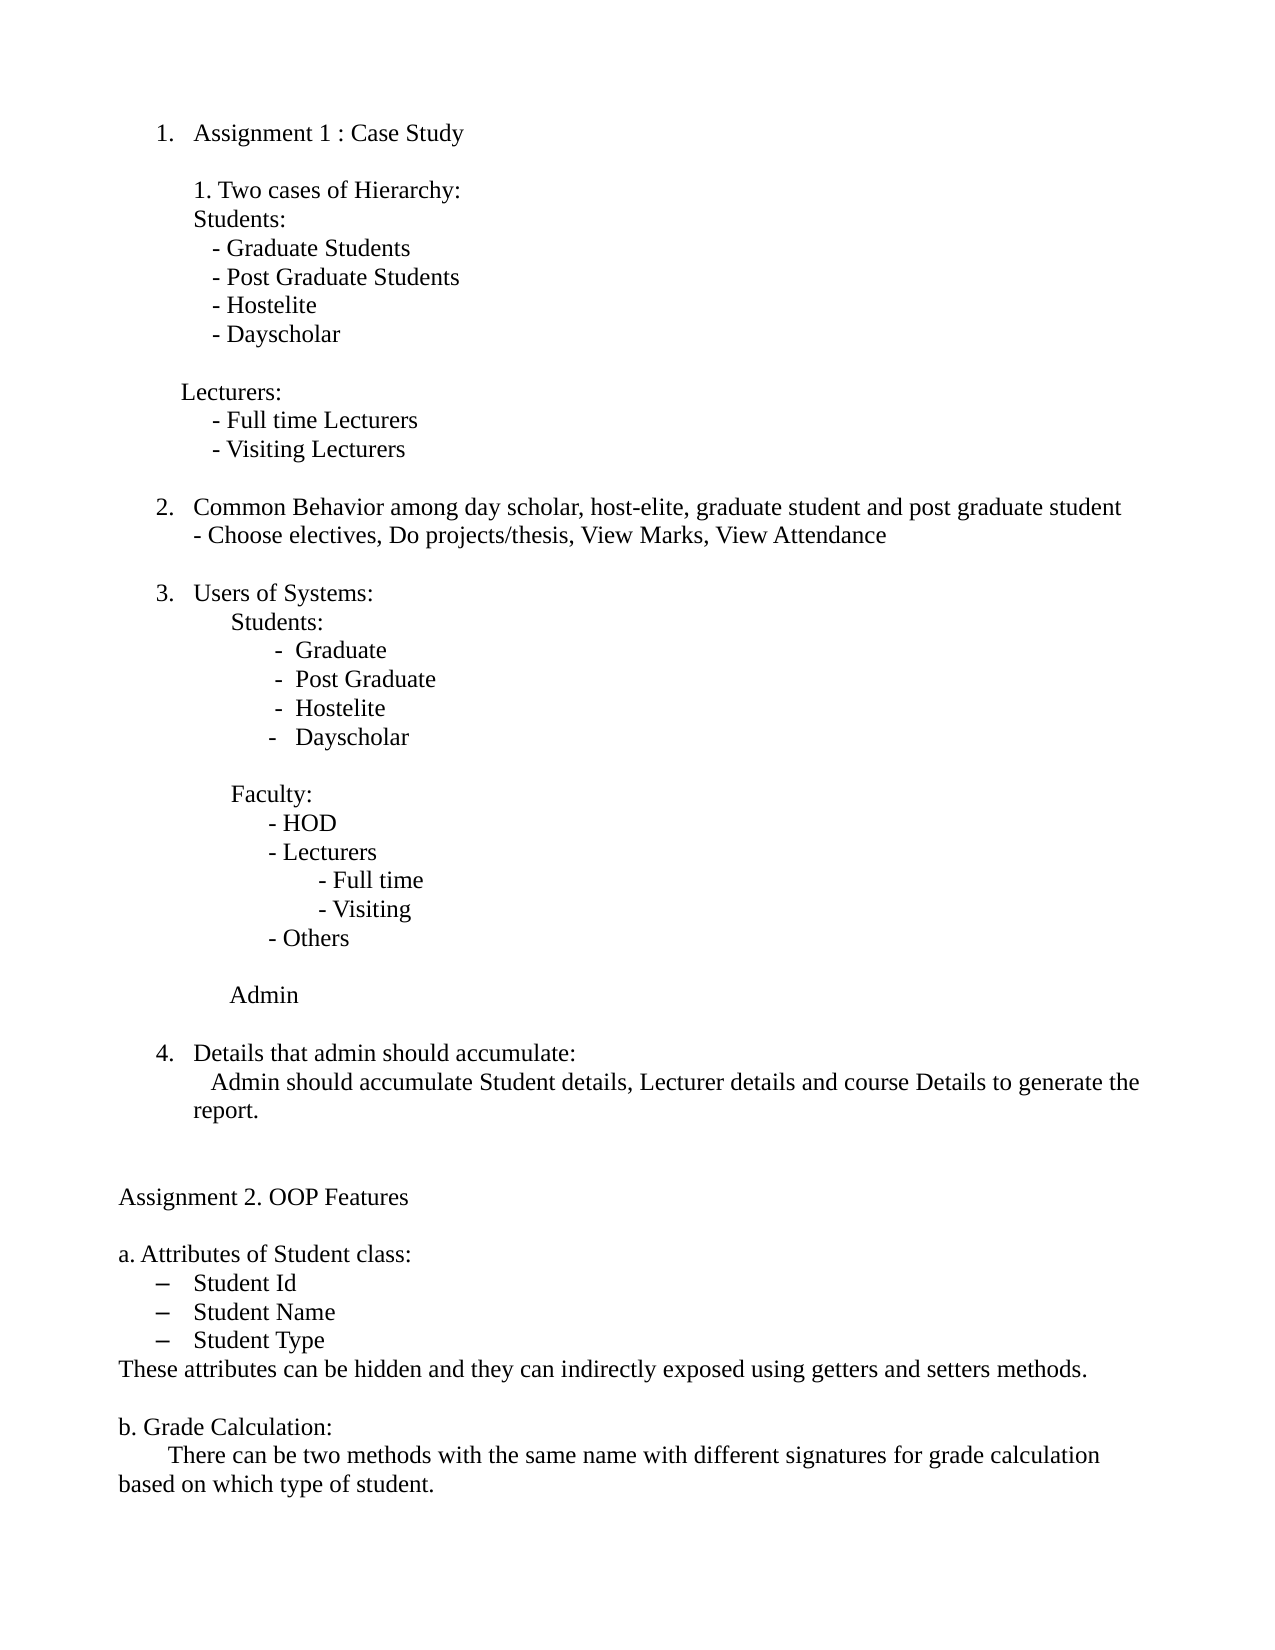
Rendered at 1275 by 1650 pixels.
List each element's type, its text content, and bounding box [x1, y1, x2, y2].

list Admin should accumulate Student details, Lecturer details and course Details to generate the report. [156, 1067, 1157, 1124]
list 1. Two cases of Hierarchy: [156, 176, 1157, 204]
text There can be two methods with the same name with different signatures for grade calculation based on which type of student. [118, 1441, 1157, 1498]
list - Choose electives, Do projects/thesis, View Marks, View Attendance [156, 521, 1157, 549]
text - Full time [118, 866, 1157, 894]
list - Graduate [193, 636, 1157, 664]
list - Graduate Students [156, 233, 1157, 262]
list - Hostelite [193, 693, 1157, 722]
text a. Attributes of Student class: [118, 1239, 1157, 1268]
list Student Type [156, 1326, 1157, 1354]
text - Lecturers [118, 837, 1157, 866]
list Students: [156, 204, 1157, 233]
text Admin [118, 981, 1157, 1009]
list Student Name [156, 1297, 1157, 1326]
list - Post Graduate Students [156, 262, 1157, 291]
list - Full time Lecturers [156, 406, 1157, 434]
list Details that admin should accumulate: [156, 1038, 1157, 1067]
list Student Id [156, 1268, 1157, 1297]
text b. Grade Calculation: [118, 1412, 1157, 1441]
text - Visiting [118, 894, 1157, 923]
list Common Behavior among day scholar, host-elite, graduate student and post graduate student [156, 492, 1157, 521]
text Lecturers: [118, 377, 1157, 406]
text Assignment 2. OOP Features [118, 1182, 1157, 1211]
list - Dayscholar [193, 722, 1157, 751]
list Assignment 1 : Case Study [156, 118, 1157, 147]
list - Hostelite [156, 291, 1157, 319]
list - HOD [193, 808, 1157, 837]
list Students: [193, 607, 1157, 636]
text These attributes can be hidden and they can indirectly exposed using getters and setters methods. [118, 1354, 1157, 1383]
list Users of Systems: [156, 578, 1157, 607]
text - Others [118, 923, 1157, 952]
list - Visiting Lecturers [156, 434, 1157, 463]
list Faculty: [193, 779, 1157, 808]
list - Dayscholar [156, 319, 1157, 348]
list - Post Graduate [193, 664, 1157, 693]
